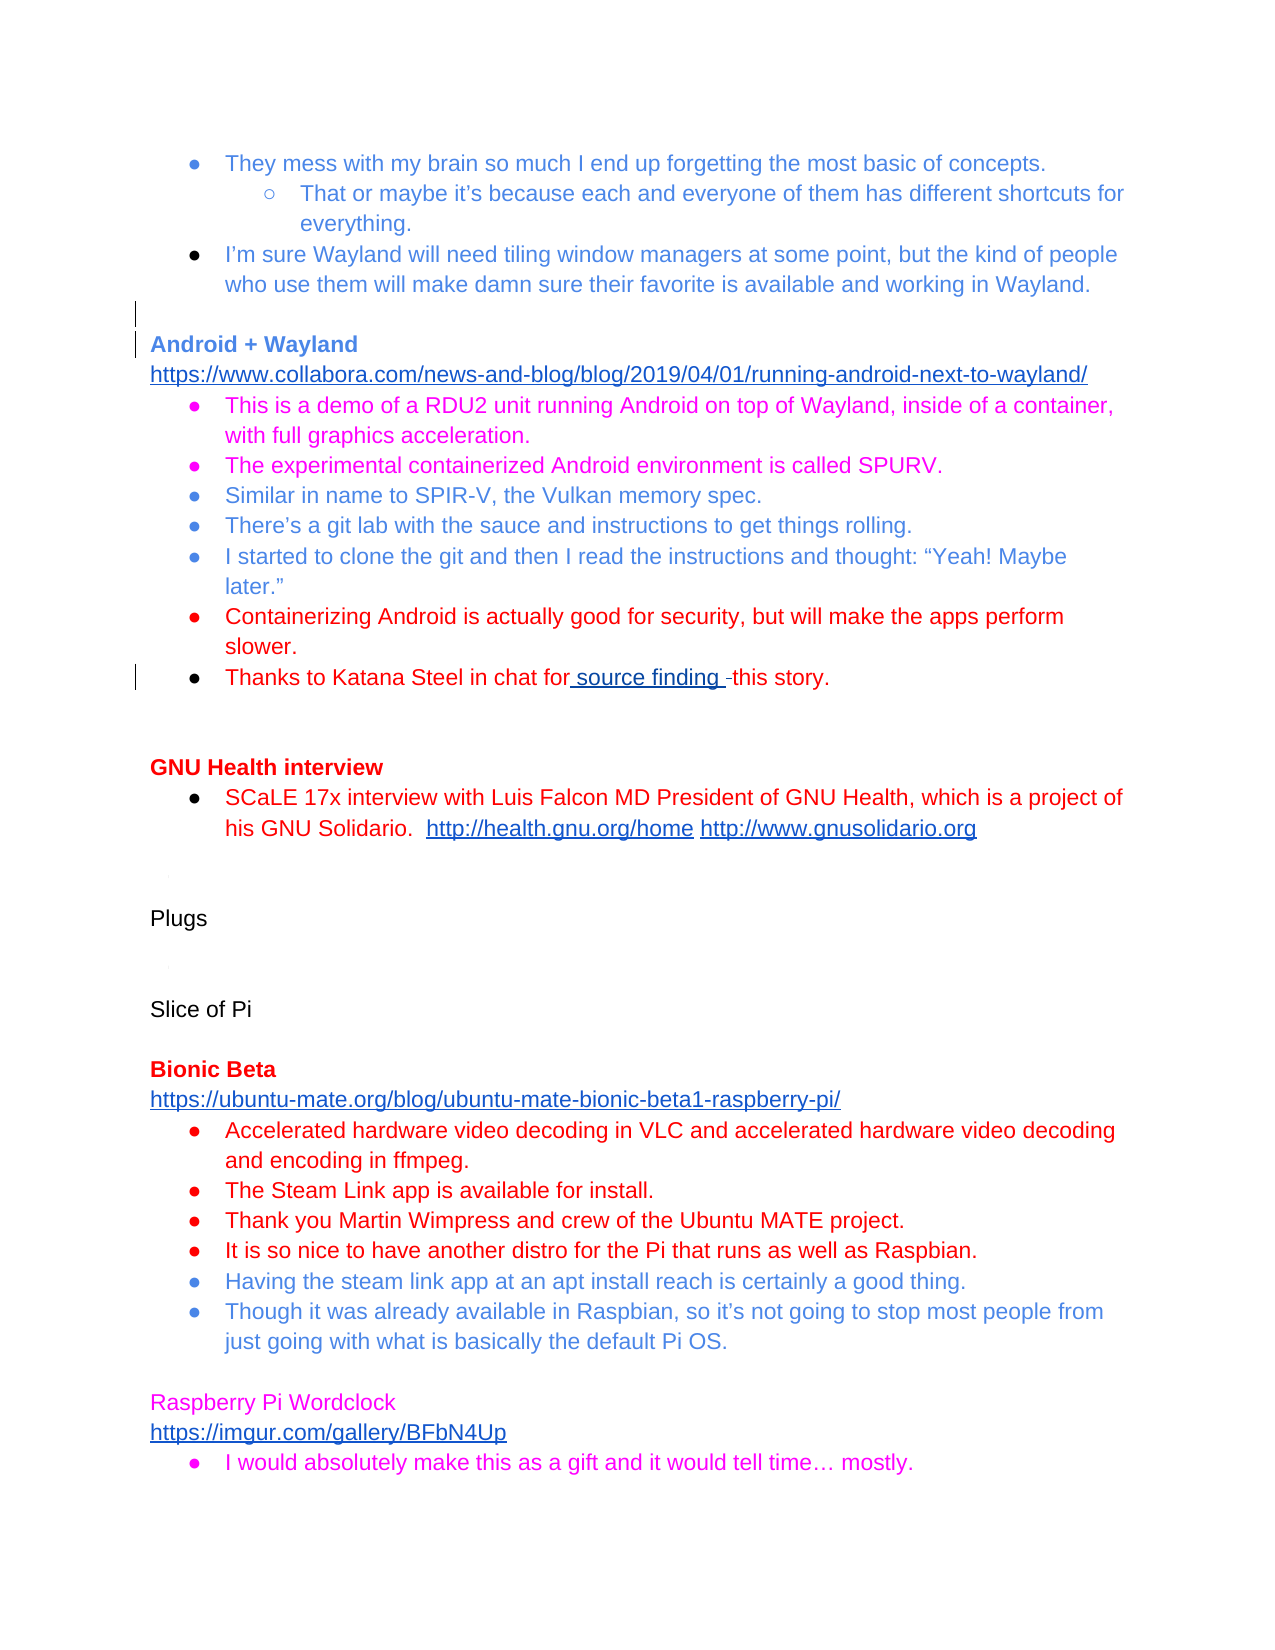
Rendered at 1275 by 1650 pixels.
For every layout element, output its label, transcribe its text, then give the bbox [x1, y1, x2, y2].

text Raspberry Pi Wordclock [150, 1388, 1125, 1415]
list SCaLE 17x interview with Luis Falcon MD President of GNU Health, which is a project of his GNU Solidario. http://health.gnu.org/home http://www.gnusolidario.org [187, 784, 1125, 841]
text https://www.collabora.com/news-and-blog/blog/2019/04/01/running-android-next-to-wayland/ [150, 361, 1125, 388]
list Thank you Martin Wimpress and crew of the Ubuntu MATE project. [187, 1207, 1125, 1234]
list Containerizing Android is actually good for security, but will make the apps perform slower. [187, 603, 1125, 660]
list The experimental containerized Android environment is called SPURV. [187, 452, 1125, 478]
list Similar in name to SPIR-V, the Vulkan memory spec. [187, 482, 1125, 509]
text https://imgur.com/gallery/BFbN4Up [150, 1419, 1125, 1445]
text Bionic Beta [150, 1056, 1125, 1083]
list Accelerated hardware video decoding in VLC and accelerated hardware video decoding and encoding in ffmpeg. [187, 1117, 1125, 1173]
list Thanks to Katana Steel in chat for source finding this story. [187, 663, 1125, 690]
list It is so nice to have another distro for the Pi that runs as well as Raspbian. [187, 1237, 1125, 1264]
list This is a demo of a RDU2 unit running Android on top of Wayland, inside of a container, with full graphics acceleration. [187, 392, 1125, 448]
list The Steam Link app is available for install. [187, 1177, 1125, 1203]
list I would absolutely make this as a gift and it would tell time… mostly. [187, 1449, 1125, 1475]
list I’m sure Wayland will need tiling window managers at some point, but the kind of people who use them will make damn sure their favorite is available and working in Wayland. [187, 241, 1125, 297]
text Plugs [150, 905, 1125, 932]
list They mess with my brain so much I end up forgetting the most basic of concepts. [187, 150, 1125, 176]
text Slice of Pi [150, 996, 1125, 1022]
text GNU Health interview [150, 754, 1125, 781]
list I started to clone the git and then I read the instructions and thought: “Yeah! Maybe later.” [187, 543, 1125, 599]
text Android + Wayland [150, 331, 1125, 358]
list That or maybe it’s because each and everyone of them has different shortcuts for everything. [262, 180, 1125, 237]
list Having the steam link app at an apt install reach is certainly a good thing. [187, 1268, 1125, 1294]
list Though it was already available in Raspbian, so it’s not going to stop most people from just going with what is basically the default Pi OS. [187, 1298, 1125, 1354]
text https://ubuntu-mate.org/blog/ubuntu-mate-bionic-beta1-raspberry-pi/ [150, 1086, 1125, 1113]
list There’s a git lab with the sauce and instructions to get things rolling. [187, 512, 1125, 539]
